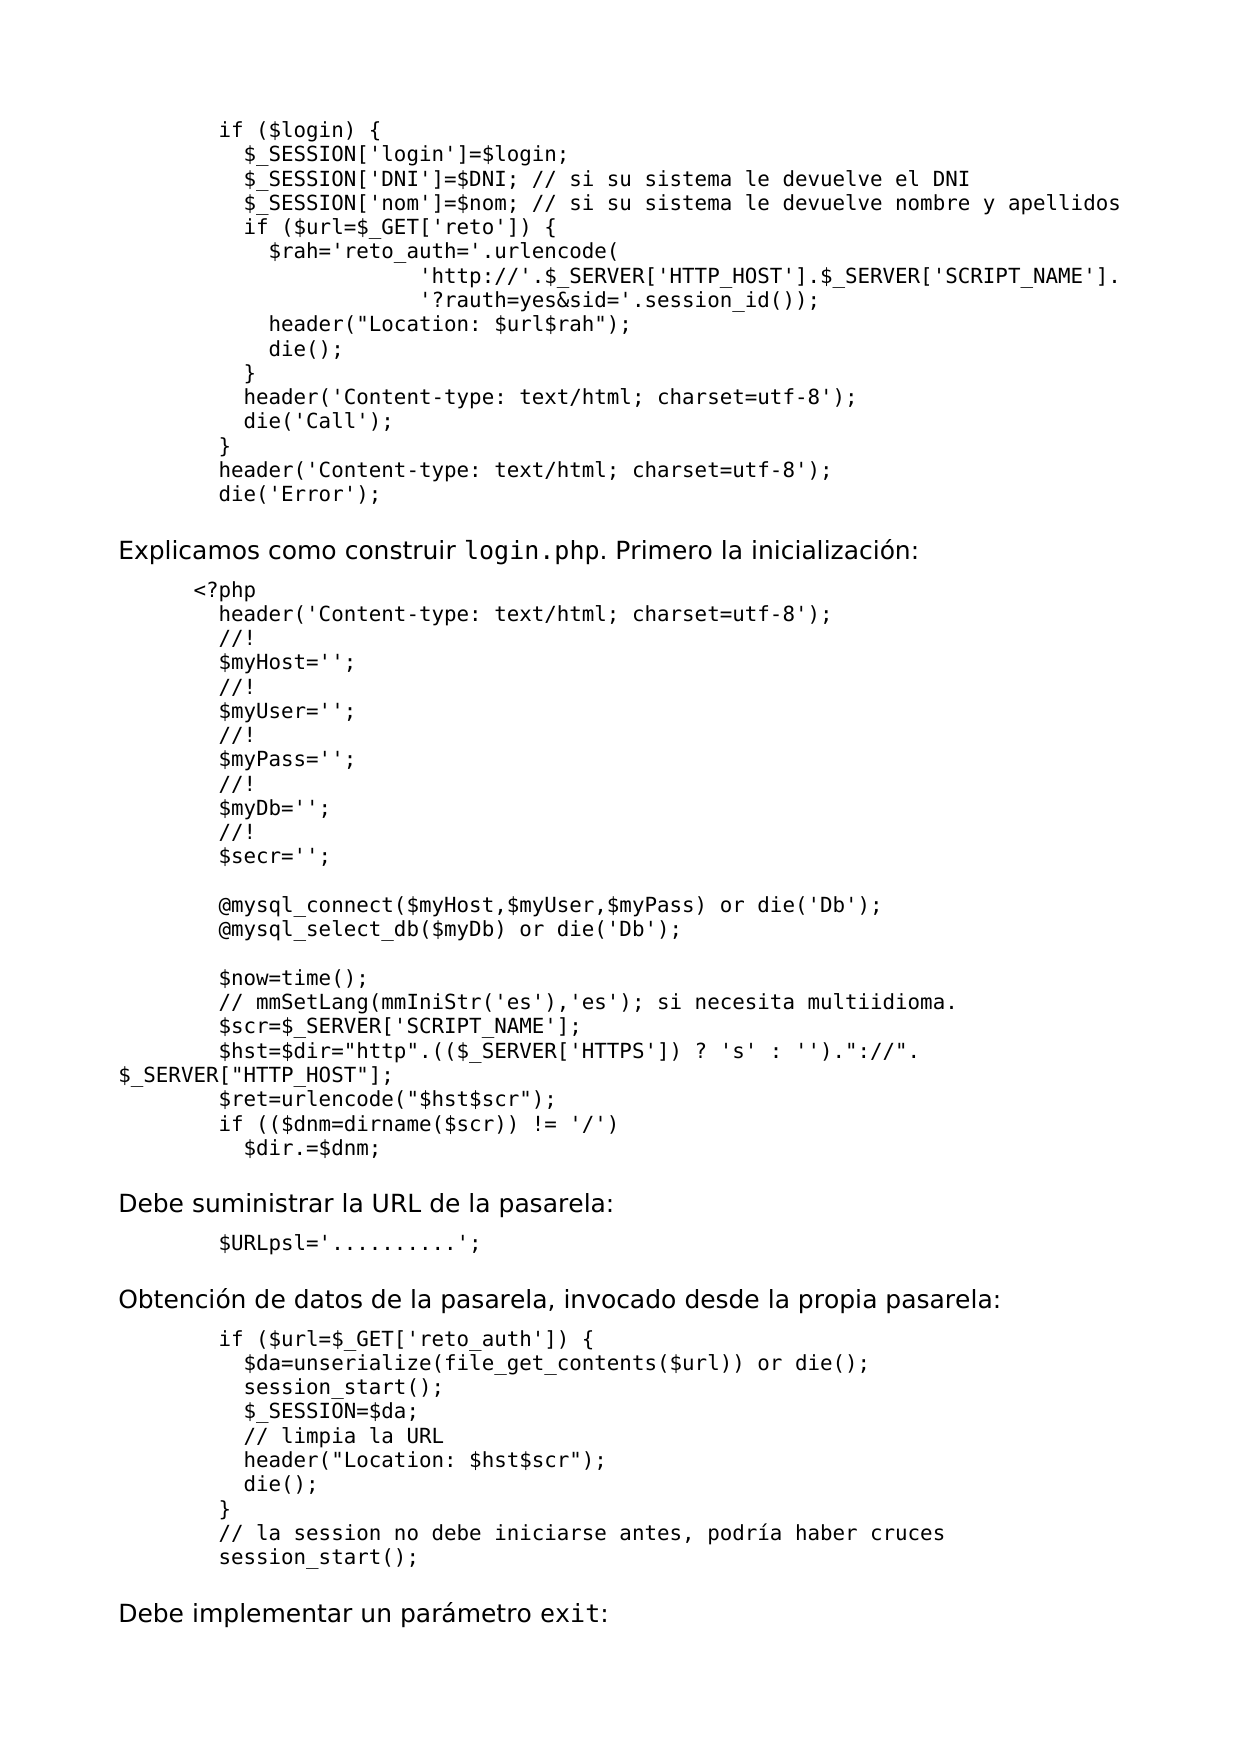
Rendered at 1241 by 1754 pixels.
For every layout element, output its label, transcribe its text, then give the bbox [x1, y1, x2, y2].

text // mmSetLang(mmIniStr('es'),'es'); si necesita multiidioma. [118, 990, 1122, 1014]
text } [118, 361, 1122, 385]
text $rah='reto_auth='.urlencode( [118, 239, 1122, 264]
text header('Content-type: text/html; charset=utf-8'); [118, 602, 1122, 626]
text } [118, 434, 1122, 458]
text //! [118, 675, 1122, 699]
text $_SESSION['login']=$login; [118, 142, 1122, 167]
text $now=time(); [118, 966, 1122, 990]
text Explicamos como construir login.php. Primero la inicialización: [118, 536, 1122, 565]
text //! [118, 626, 1122, 650]
text Debe implementar un parámetro exit: [118, 1599, 1122, 1628]
text // la session no debe iniciarse antes, podría haber cruces [118, 1521, 1122, 1545]
text 'http://'.$_SERVER['HTTP_HOST'].$_SERVER['SCRIPT_NAME']. [118, 264, 1122, 288]
text header("Location: $hst$scr"); [118, 1448, 1122, 1472]
text <?php [118, 578, 1122, 602]
text $da=unserialize(file_get_contents($url)) or die(); [118, 1351, 1122, 1375]
text die('Call'); [118, 409, 1122, 434]
text Debe suministrar la URL de la pasarela: [118, 1189, 1122, 1219]
text if ($url=$_GET['reto']) { [118, 215, 1122, 239]
text header('Content-type: text/html; charset=utf-8'); [118, 458, 1122, 482]
text $_SESSION['nom']=$nom; // si su sistema le devuelve nombre y apellidos [118, 191, 1122, 215]
text $myHost=''; [118, 650, 1122, 675]
text header('Content-type: text/html; charset=utf-8'); [118, 385, 1122, 409]
text //! [118, 772, 1122, 796]
text if ($url=$_GET['reto_auth']) { [118, 1327, 1122, 1351]
text $myUser=''; [118, 699, 1122, 723]
text @mysql_connect($myHost,$myUser,$myPass) or die('Db'); [118, 893, 1122, 917]
text die(); [118, 1472, 1122, 1497]
text die(); [118, 337, 1122, 361]
text die('Error'); [118, 482, 1122, 506]
text //! [118, 723, 1122, 747]
text Obtención de datos de la pasarela, invocado desde la propia pasarela: [118, 1285, 1122, 1314]
text $URLpsl='..........'; [118, 1231, 1122, 1256]
text if (($dnm=dirname($scr)) != '/') [118, 1112, 1122, 1136]
text // limpia la URL [118, 1424, 1122, 1448]
text } [118, 1497, 1122, 1521]
text session_start(); [118, 1545, 1122, 1569]
text $scr=$_SERVER['SCRIPT_NAME']; [118, 1014, 1122, 1039]
text $myPass=''; [118, 747, 1122, 772]
text '?rauth=yes&sid='.session_id()); [118, 288, 1122, 312]
text $myDb=''; [118, 796, 1122, 820]
text $hst=$dir="http".(($_SERVER['HTTPS']) ? 's' : '')."://".$_SERVER["HTTP_HOST"]; [118, 1039, 1122, 1087]
text $ret=urlencode("$hst$scr"); [118, 1087, 1122, 1112]
text @mysql_select_db($myDb) or die('Db'); [118, 917, 1122, 942]
text //! [118, 820, 1122, 844]
text $secr=''; [118, 844, 1122, 869]
text session_start(); [118, 1375, 1122, 1399]
text header("Location: $url$rah"); [118, 312, 1122, 337]
text $_SESSION=$da; [118, 1399, 1122, 1424]
text $_SESSION['DNI']=$DNI; // si su sistema le devuelve el DNI [118, 167, 1122, 191]
text $dir.=$dnm; [118, 1136, 1122, 1160]
text if ($login) { [118, 118, 1122, 142]
